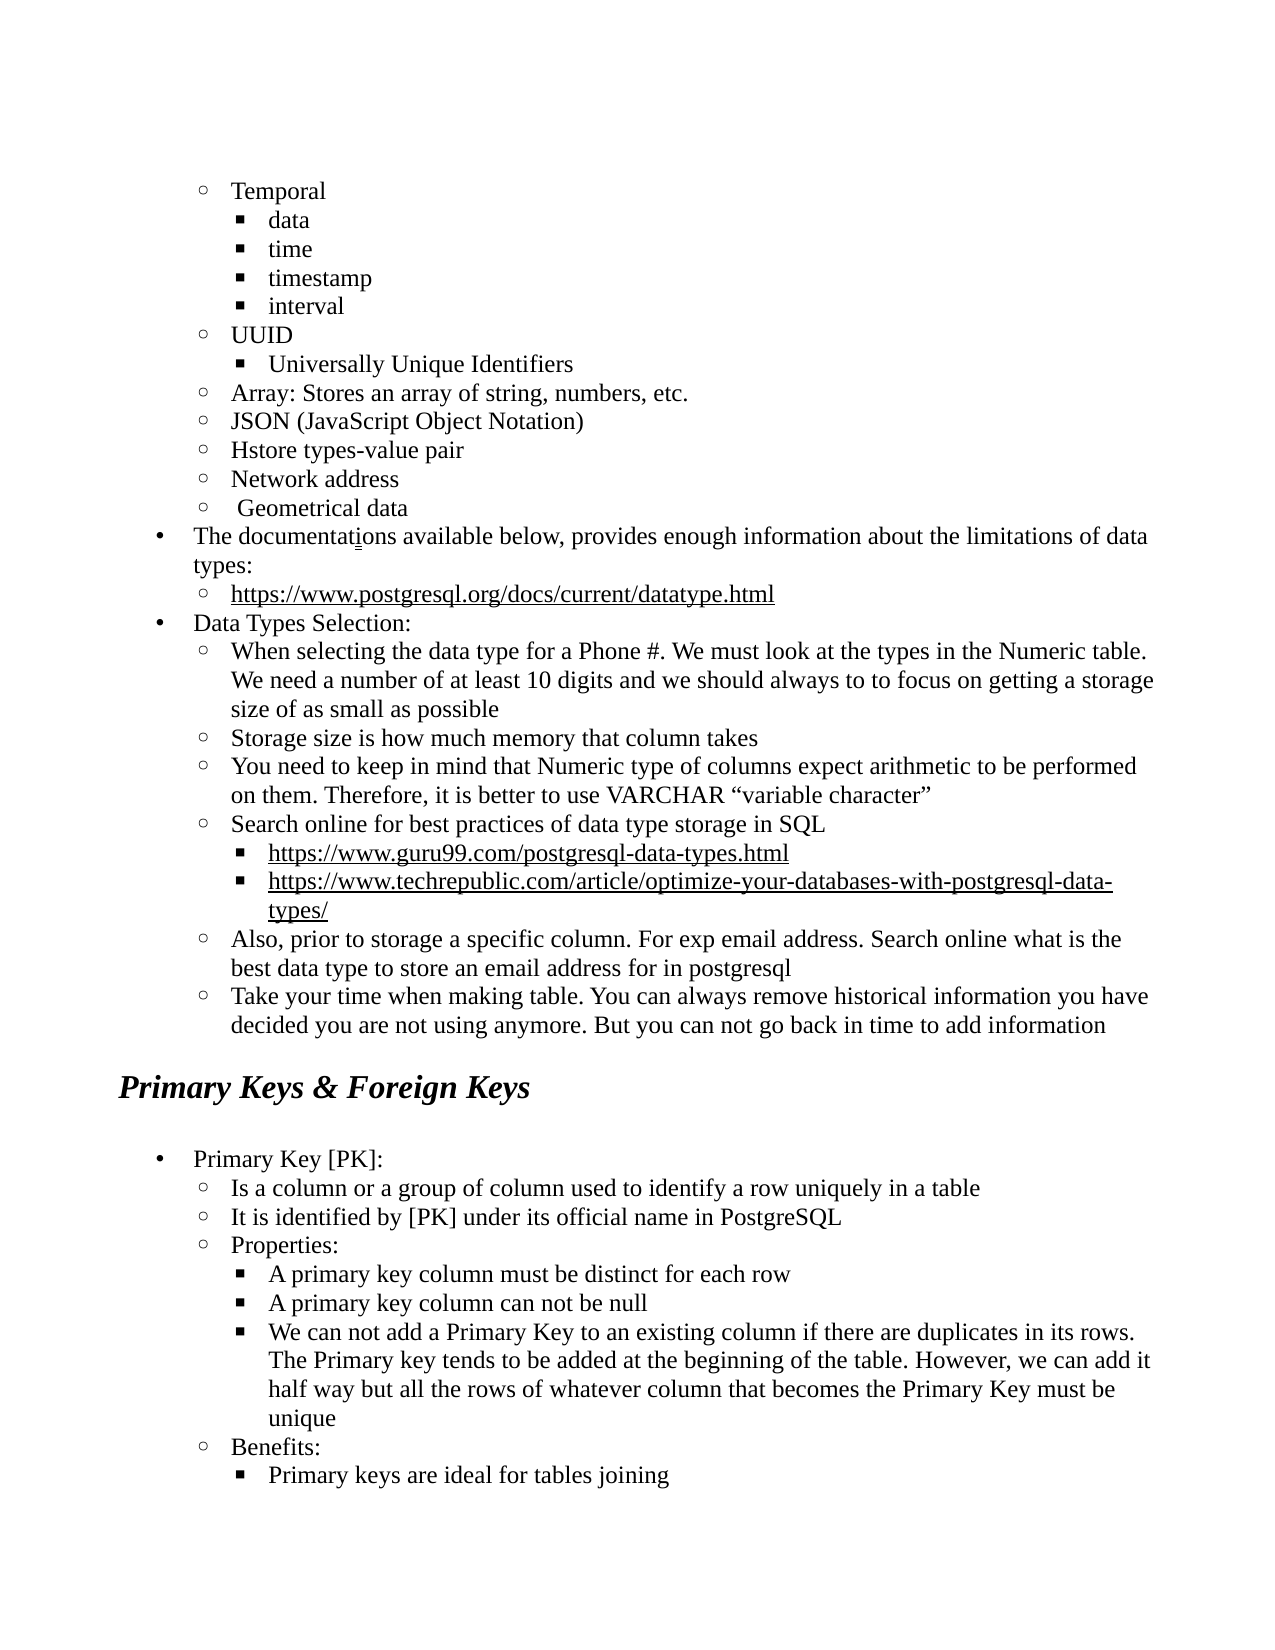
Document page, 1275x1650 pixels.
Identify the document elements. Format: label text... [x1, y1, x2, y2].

list timestamp [231, 263, 1157, 291]
list data [231, 205, 1157, 234]
list A primary key column can not be null [231, 1288, 1157, 1317]
list The documentations available below, provides enough information about the limitations of data types: [156, 521, 1157, 579]
list Primary keys are ideal for tables joining [231, 1461, 1157, 1489]
list You need to keep in mind that Numeric type of columns expect arithmetic to be performed on them. Therefore, it is better to use VARCHAR “variable character” [193, 751, 1157, 809]
list Is a column or a group of column used to identify a row uniquely in a table [193, 1173, 1157, 1202]
list Also, prior to storage a specific column. For exp email address. Search online what is the best data type to store an email address for in postgresql [193, 924, 1157, 981]
list A primary key column must be distinct for each row [231, 1259, 1157, 1288]
text Primary Keys & Foreign Keys [118, 1068, 1157, 1106]
list Temporal [193, 176, 1157, 205]
list Array: Stores an array of string, numbers, etc. [193, 378, 1157, 406]
list When selecting the data type for a Phone #. We must look at the types in the Numeric table. We need a number of at least 10 digits and we should always to to focus on getting a storage size of as small as possible [193, 636, 1157, 723]
list Search online for best practices of data type storage in SQL [193, 809, 1157, 838]
list Benefits: [193, 1432, 1157, 1461]
list Primary Key [PK]: [156, 1144, 1157, 1173]
list Network address [193, 464, 1157, 493]
list Take your time when making table. You can always remove historical information you have decided you are not using anymore. But you can not go back in time to add information [193, 981, 1157, 1039]
list https://www.techrepublic.com/article/optimize-your-databases-with-postgresql-data-types/ [231, 866, 1157, 924]
list https://www.postgresql.org/docs/current/datatype.html [193, 579, 1157, 608]
list interval [231, 291, 1157, 320]
list We can not add a Primary Key to an existing column if there are duplicates in its rows. The Primary key tends to be added at the beginning of the table. However, we can add it half way but all the rows of whatever column that becomes the Primary Key must be unique [231, 1317, 1157, 1432]
list JSON (JavaScript Object Notation) [193, 406, 1157, 435]
list Universally Unique Identifiers [231, 349, 1157, 378]
list Storage size is how much memory that column takes [193, 723, 1157, 751]
list Properties: [193, 1231, 1157, 1259]
list UUID [193, 320, 1157, 349]
list Data Types Selection: [156, 608, 1157, 636]
list Geometrical data [193, 493, 1157, 521]
list It is identified by [PK] under its official name in PostgreSQL [193, 1202, 1157, 1231]
list Hstore types-value pair [193, 435, 1157, 464]
list time [231, 234, 1157, 263]
list https://www.guru99.com/postgresql-data-types.html [231, 838, 1157, 866]
